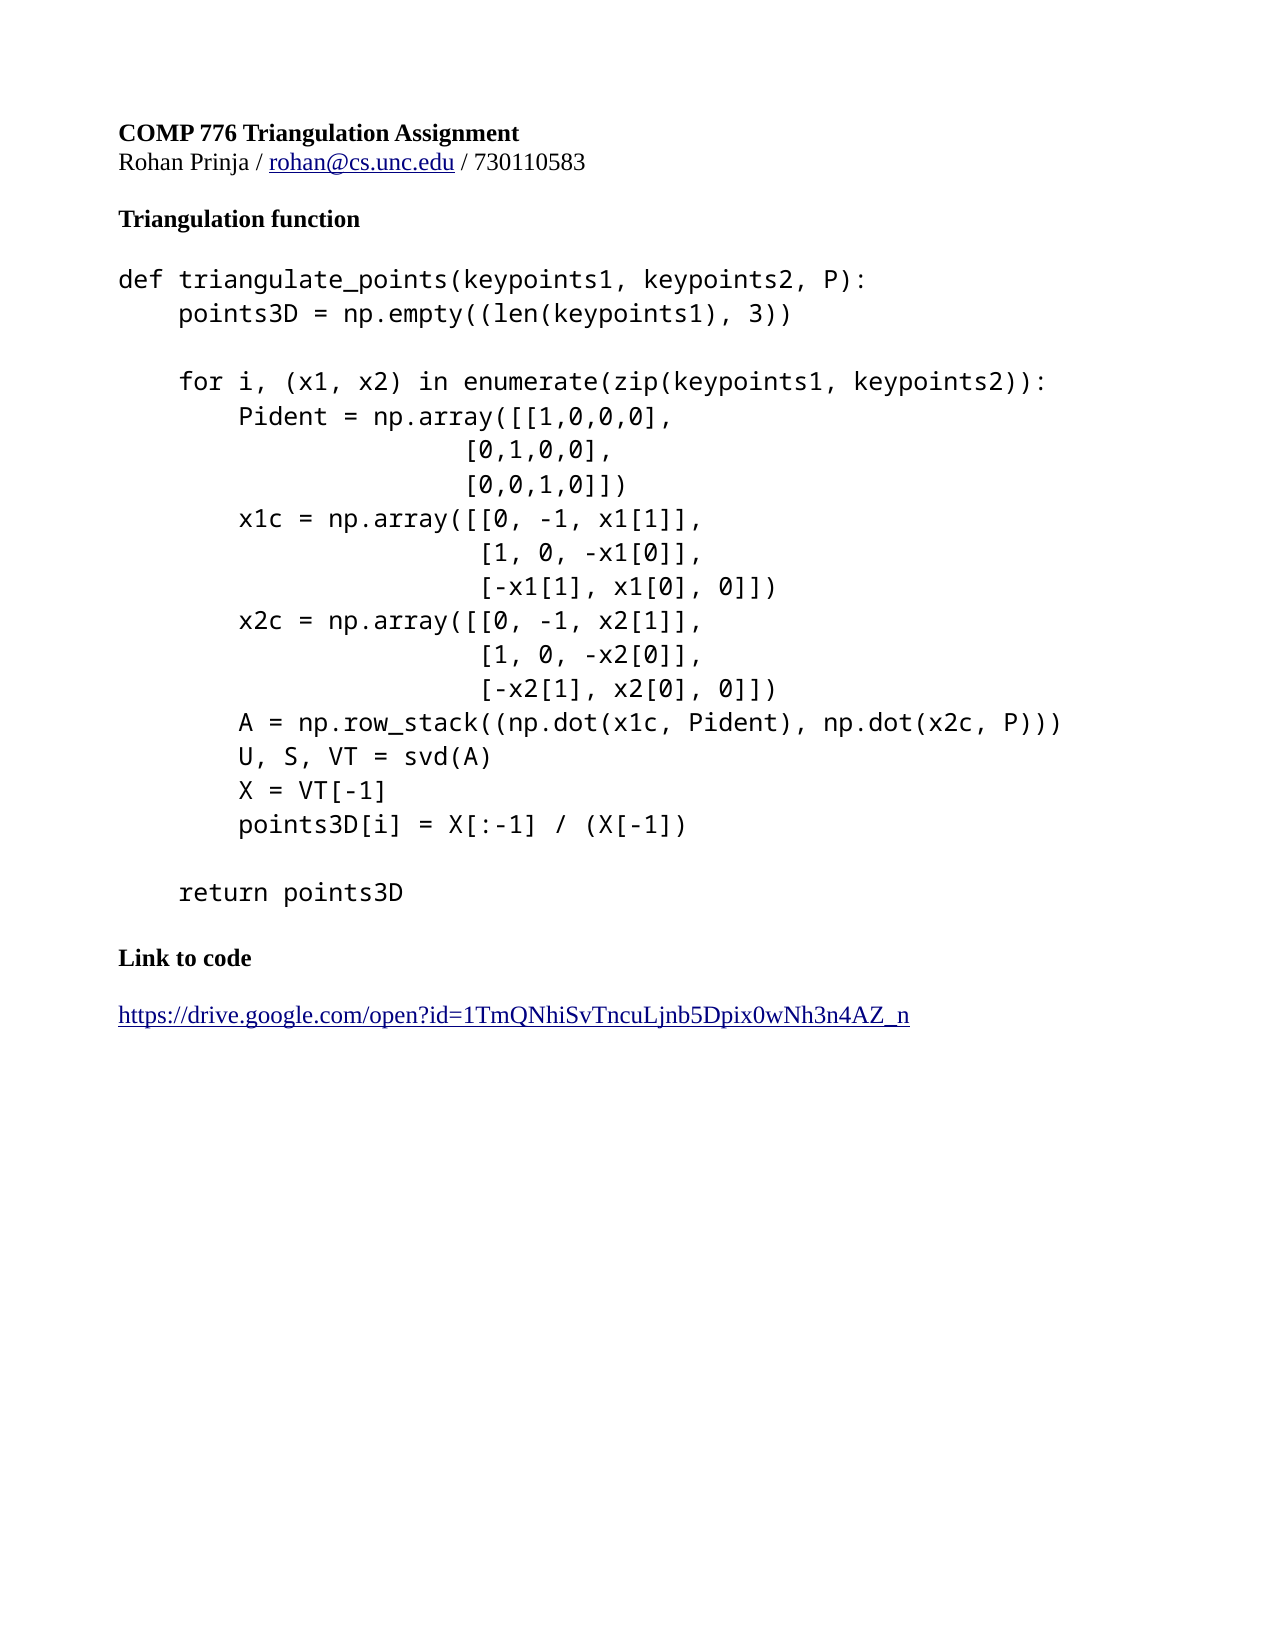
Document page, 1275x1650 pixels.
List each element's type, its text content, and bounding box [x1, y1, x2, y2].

text points3D = np.empty((len(keypoints1), 3)) [118, 296, 1157, 330]
text [0,0,1,0]]) [118, 466, 1157, 500]
text [1, 0, -x1[0]], [118, 534, 1157, 568]
text x1c = np.array([[0, -1, x1[1]], [118, 500, 1157, 534]
text x2c = np.array([[0, -1, x2[1]], [118, 602, 1157, 637]
text Link to code [118, 943, 1157, 972]
text [0,1,0,0], [118, 432, 1157, 466]
text https://drive.google.com/open?id=1TmQNhiSvTncuLjnb5Dpix0wNh3n4AZ_n [118, 1001, 1157, 1029]
text Rohan Prinja / rohan@cs.unc.edu / 730110583 [118, 147, 1157, 176]
text COMP 776 Triangulation Assignment [118, 118, 1157, 147]
text for i, (x1, x2) in enumerate(zip(keypoints1, keypoints2)): [118, 364, 1157, 398]
text X = VT[-1] [118, 773, 1157, 807]
text A = np.row_stack((np.dot(x1c, Pident), np.dot(x2c, P))) [118, 705, 1157, 739]
text Triangulation function [118, 204, 1157, 233]
text U, S, VT = svd(A) [118, 739, 1157, 773]
text def triangulate_points(keypoints1, keypoints2, P): [118, 262, 1157, 296]
text [-x1[1], x1[0], 0]]) [118, 568, 1157, 602]
text [1, 0, -x2[0]], [118, 637, 1157, 671]
text Pident = np.array([[1,0,0,0], [118, 398, 1157, 432]
text return points3D [118, 875, 1157, 909]
text [-x2[1], x2[0], 0]]) [118, 671, 1157, 705]
text points3D[i] = X[:-1] / (X[-1]) [118, 807, 1157, 841]
